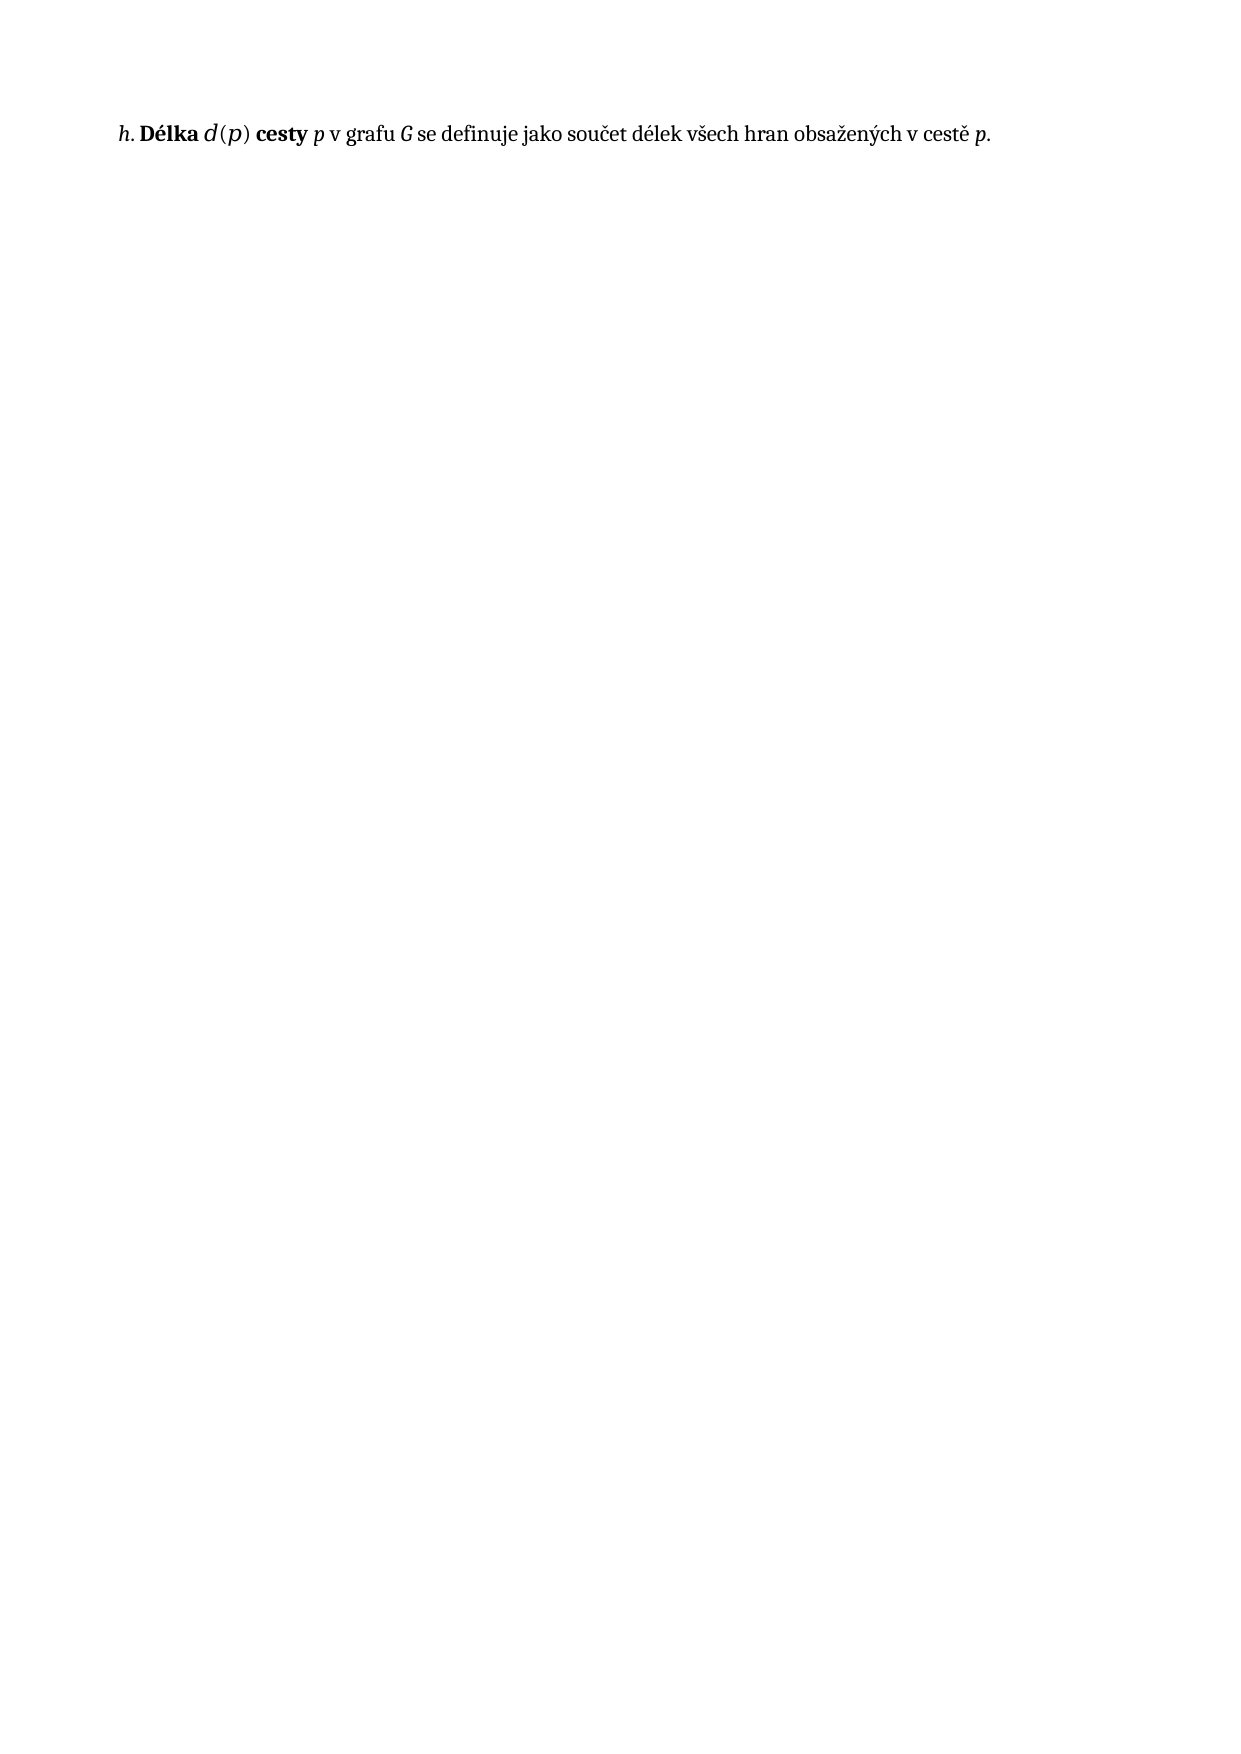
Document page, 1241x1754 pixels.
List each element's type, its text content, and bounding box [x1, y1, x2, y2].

text h. Délka 𝑑(𝑝) cesty p v grafu G se definuje jako součet délek všech hran obsažených v cestě p. [118, 118, 1122, 148]
